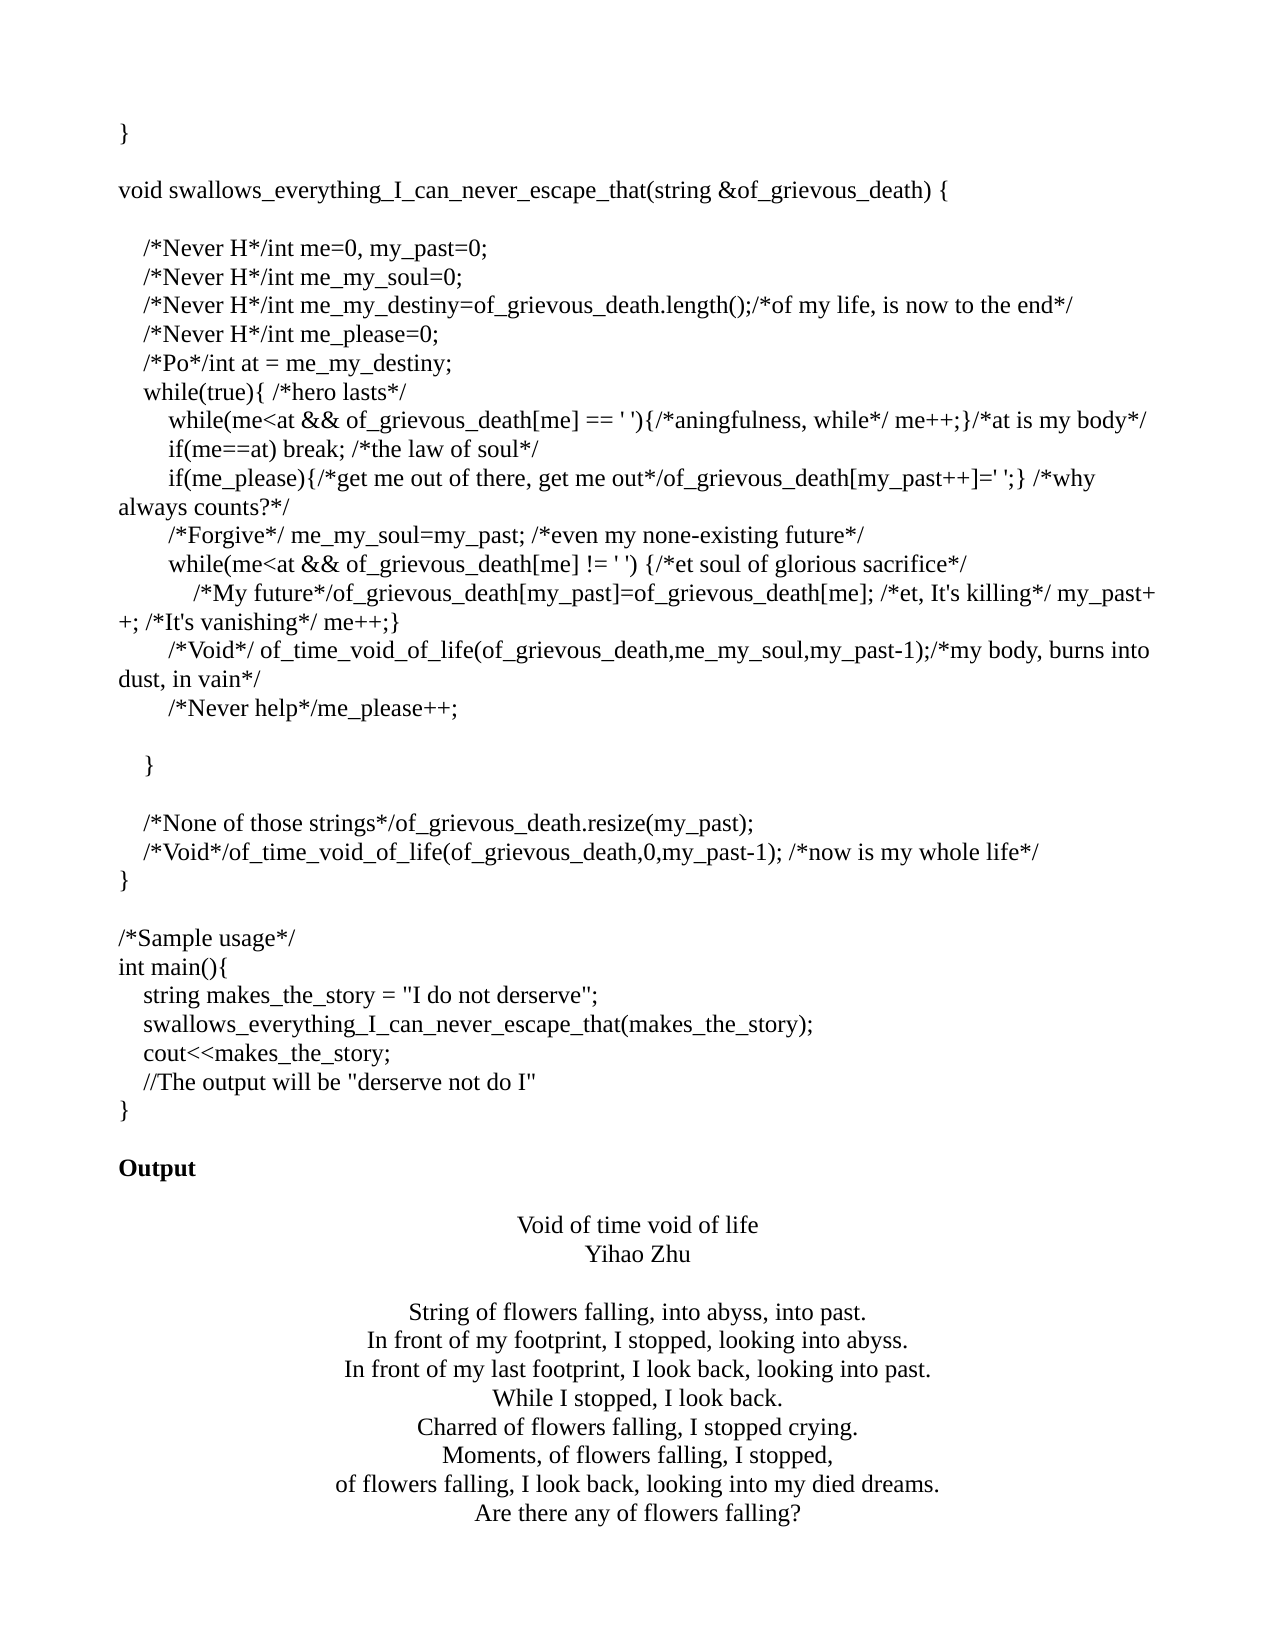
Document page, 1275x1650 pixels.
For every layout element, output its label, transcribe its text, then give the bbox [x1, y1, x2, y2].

text Charred of flowers falling, I stopped crying. [118, 1412, 1157, 1441]
text /*Never H*/int me_my_soul=0; [118, 262, 1157, 291]
text } [118, 866, 1157, 894]
text Output [118, 1153, 1157, 1182]
text void swallows_everything_I_can_never_escape_that(string &of_grievous_death) { [118, 176, 1157, 204]
text Are there any of flowers falling? [118, 1498, 1157, 1527]
text of flowers falling, I look back, looking into my died dreams. [118, 1469, 1157, 1498]
text /*Void*/ of_time_void_of_life(of_grievous_death,me_my_soul,my_past-1);/*my body, burns into dust, in vain*/ [118, 636, 1157, 693]
text /*None of those strings*/of_grievous_death.resize(my_past); [118, 808, 1157, 837]
text while(true){ /*hero lasts*/ [118, 377, 1157, 406]
text String of flowers falling, into abyss, into past. [118, 1297, 1157, 1326]
text swallows_everything_I_can_never_escape_that(makes_the_story); [118, 1009, 1157, 1038]
text //The output will be "derserve not do I" [118, 1067, 1157, 1096]
text /*Forgive*/ me_my_soul=my_past; /*even my none-existing future*/ [118, 521, 1157, 549]
text /*Po*/int at = me_my_destiny; [118, 348, 1157, 377]
text While I stopped, I look back. [118, 1383, 1157, 1412]
text string makes_the_story = "I do not derserve"; [118, 981, 1157, 1009]
text /*Never help*/me_please++; [118, 693, 1157, 722]
text while(me<at && of_grievous_death[me] != ' ') {/*et soul of glorious sacrifice*/ [118, 549, 1157, 578]
text /*My future*/of_grievous_death[my_past]=of_grievous_death[me]; /*et, It's killing*/ my_past++; /*It's vanishing*/ me++;} [118, 578, 1157, 636]
text /*Never H*/int me_my_destiny=of_grievous_death.length();/*of my life, is now to the end*/ [118, 291, 1157, 319]
text Yihao Zhu [118, 1239, 1157, 1268]
text Void of time void of life [118, 1211, 1157, 1239]
text while(me<at && of_grievous_death[me] == ' '){/*aningfulness, while*/ me++;}/*at is my body*/ [118, 406, 1157, 434]
text /*Sample usage*/ [118, 923, 1157, 952]
text In front of my footprint, I stopped, looking into abyss. [118, 1326, 1157, 1354]
text /*Void*/of_time_void_of_life(of_grievous_death,0,my_past-1); /*now is my whole life*/ [118, 837, 1157, 866]
text cout<<makes_the_story; [118, 1038, 1157, 1067]
text } [118, 118, 1157, 147]
text int main(){ [118, 952, 1157, 981]
text /*Never H*/int me_please=0; [118, 319, 1157, 348]
text } [118, 1096, 1157, 1124]
text In front of my last footprint, I look back, looking into past. [118, 1354, 1157, 1383]
text if(me_please){/*get me out of there, get me out*/of_grievous_death[my_past++]=' ';} /*why always counts?*/ [118, 463, 1157, 521]
text } [118, 751, 1157, 779]
text /*Never H*/int me=0, my_past=0; [118, 233, 1157, 262]
text if(me==at) break; /*the law of soul*/ [118, 434, 1157, 463]
text Moments, of flowers falling, I stopped, [118, 1441, 1157, 1469]
